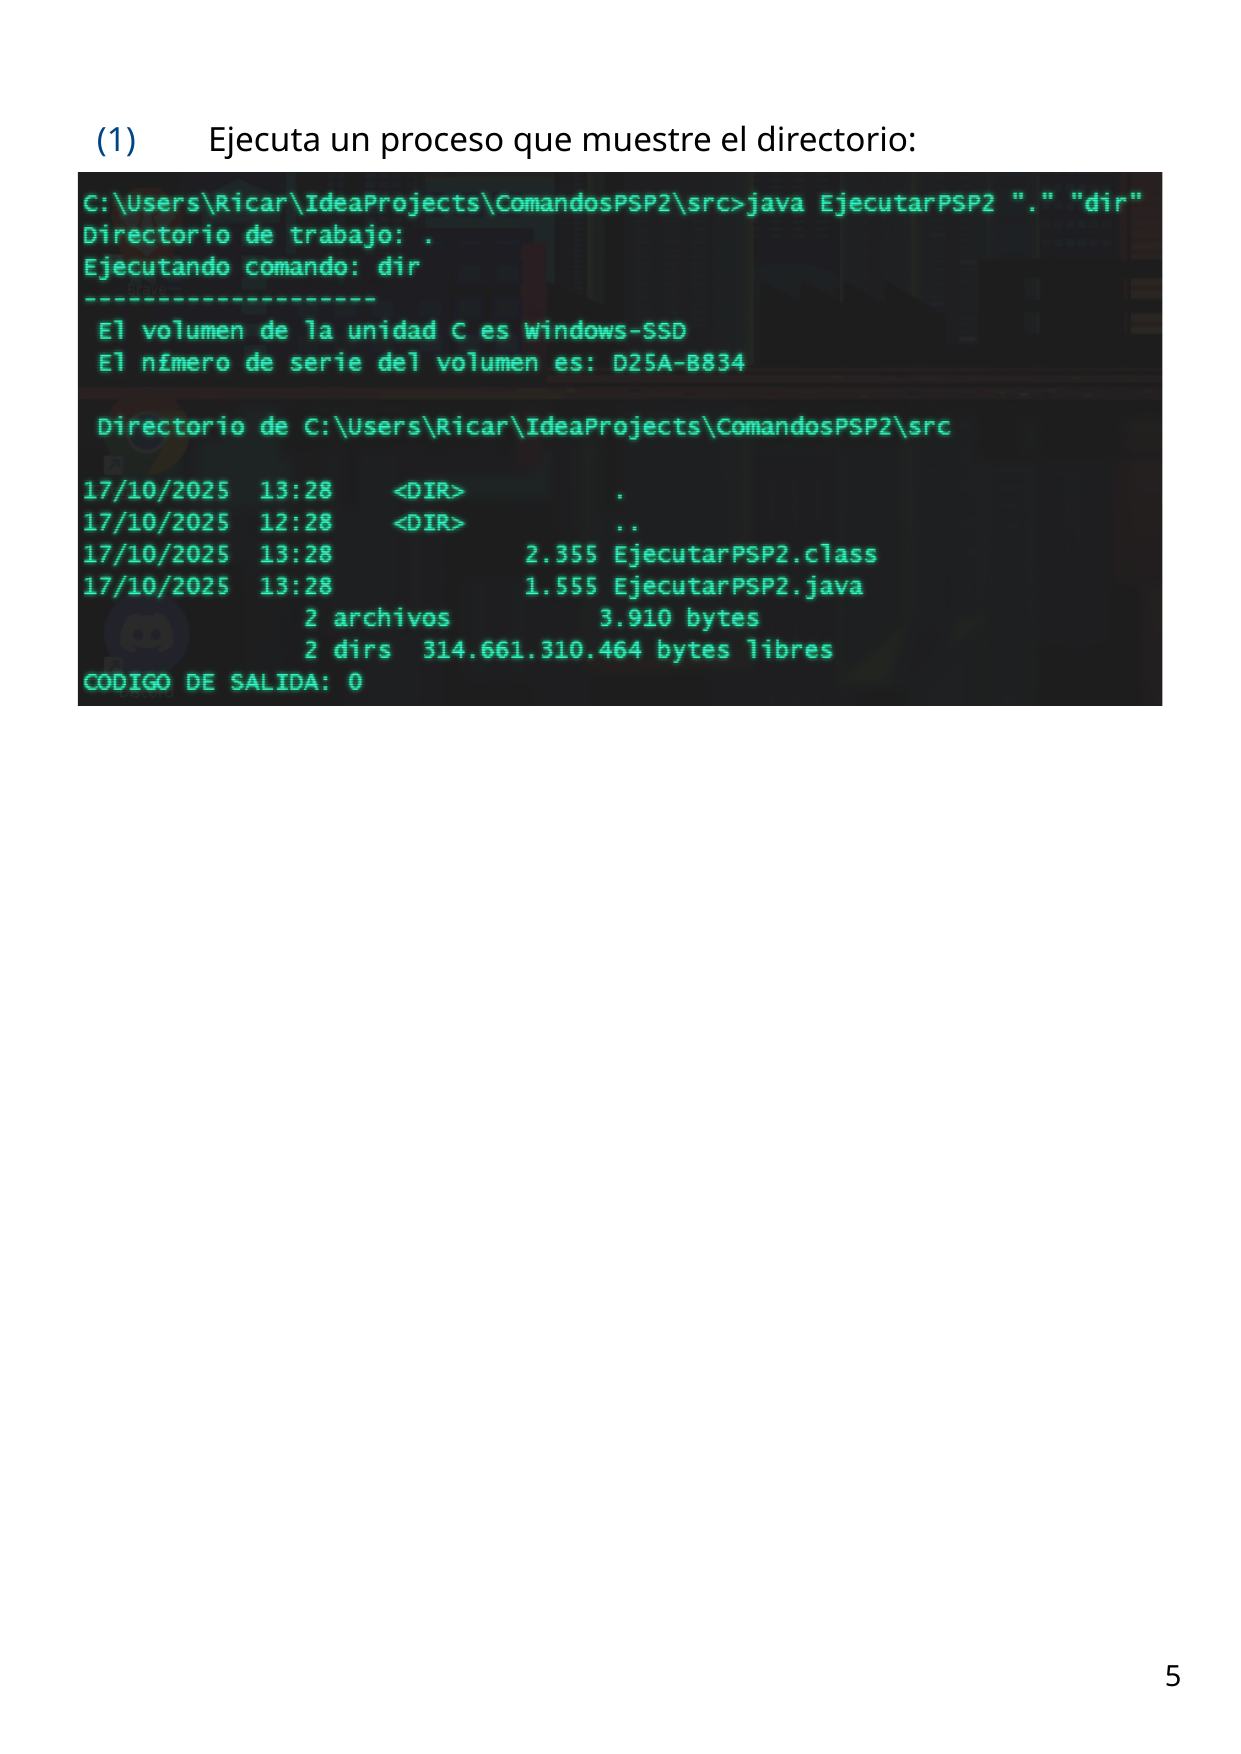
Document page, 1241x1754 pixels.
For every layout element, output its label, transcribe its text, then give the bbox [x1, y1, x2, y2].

list Ejecuta un proceso que muestre el directorio: [97, 116, 1181, 161]
picture [77, 172, 1163, 706]
